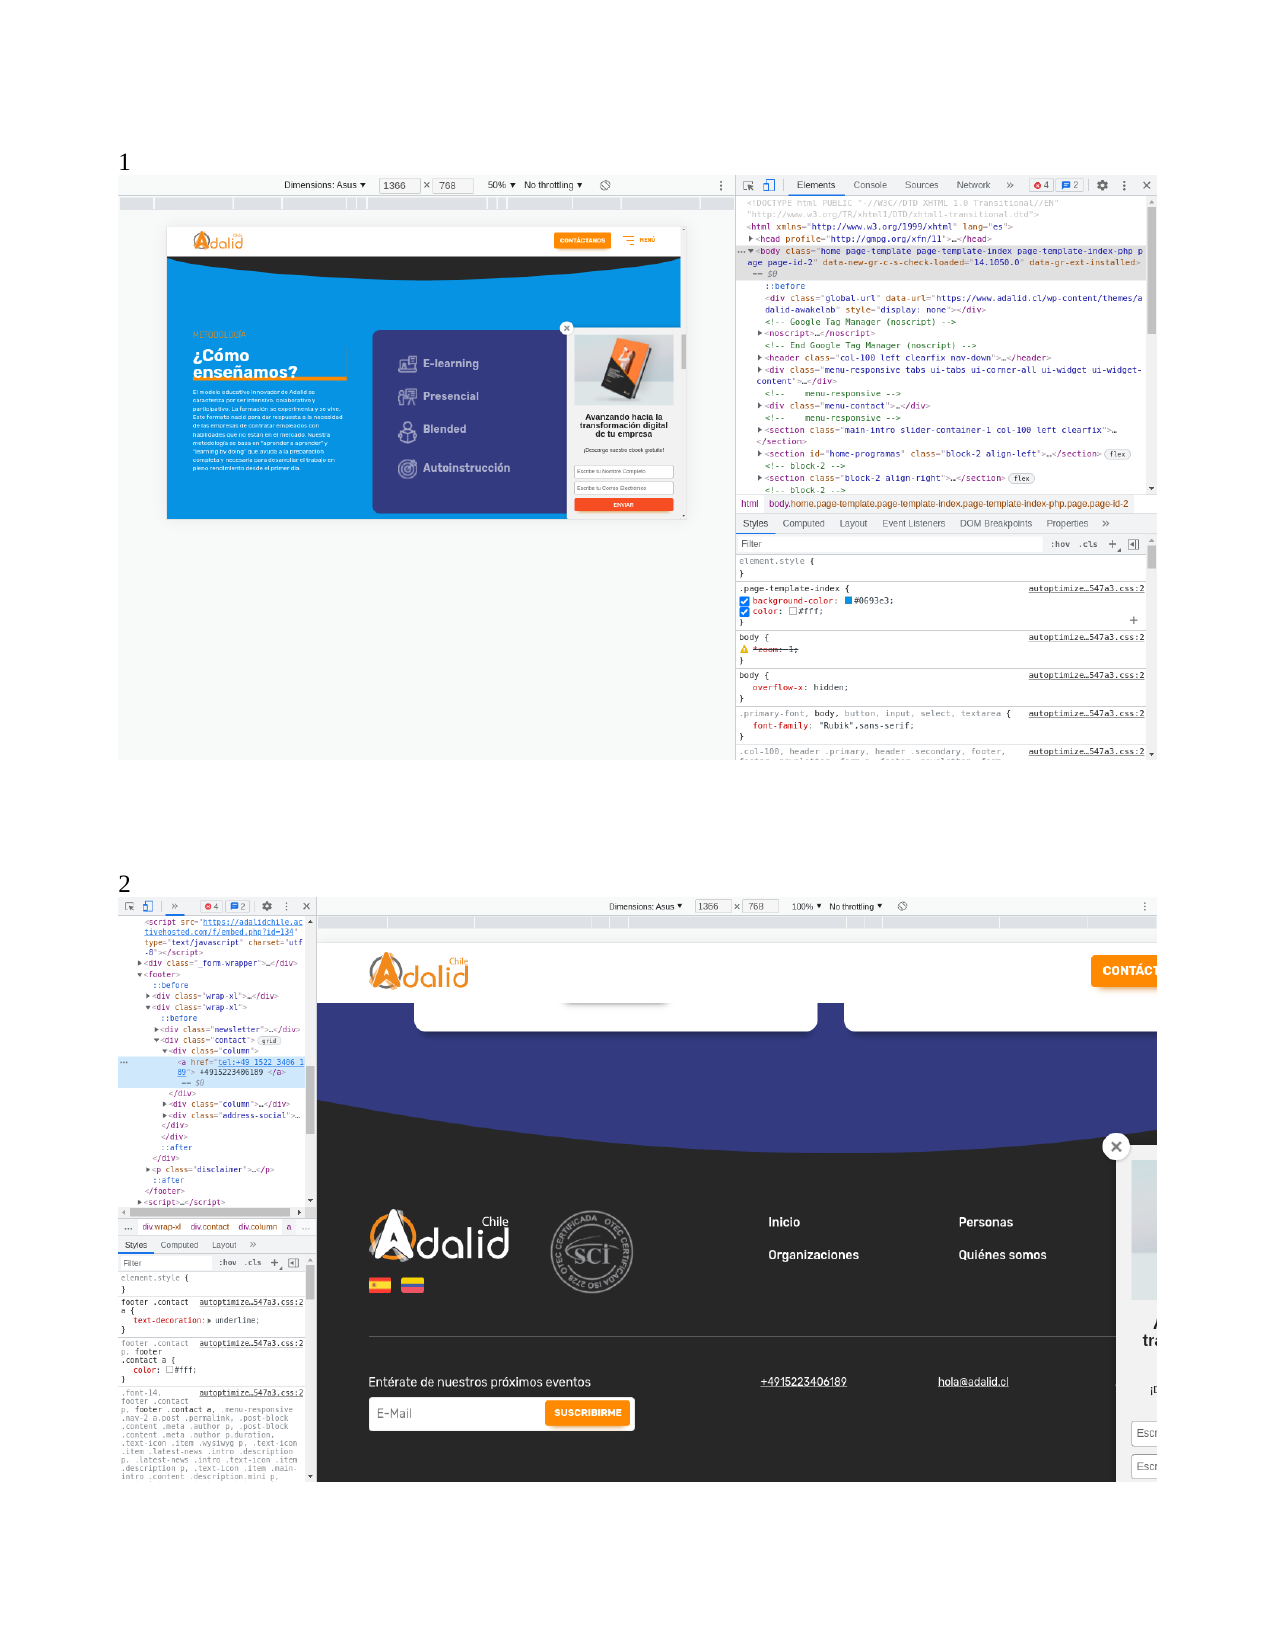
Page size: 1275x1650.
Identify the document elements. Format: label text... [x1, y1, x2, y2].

picture [118, 175, 1157, 760]
text 1 [118, 147, 1157, 175]
text 2 [118, 869, 1157, 897]
picture [118, 897, 1157, 1482]
